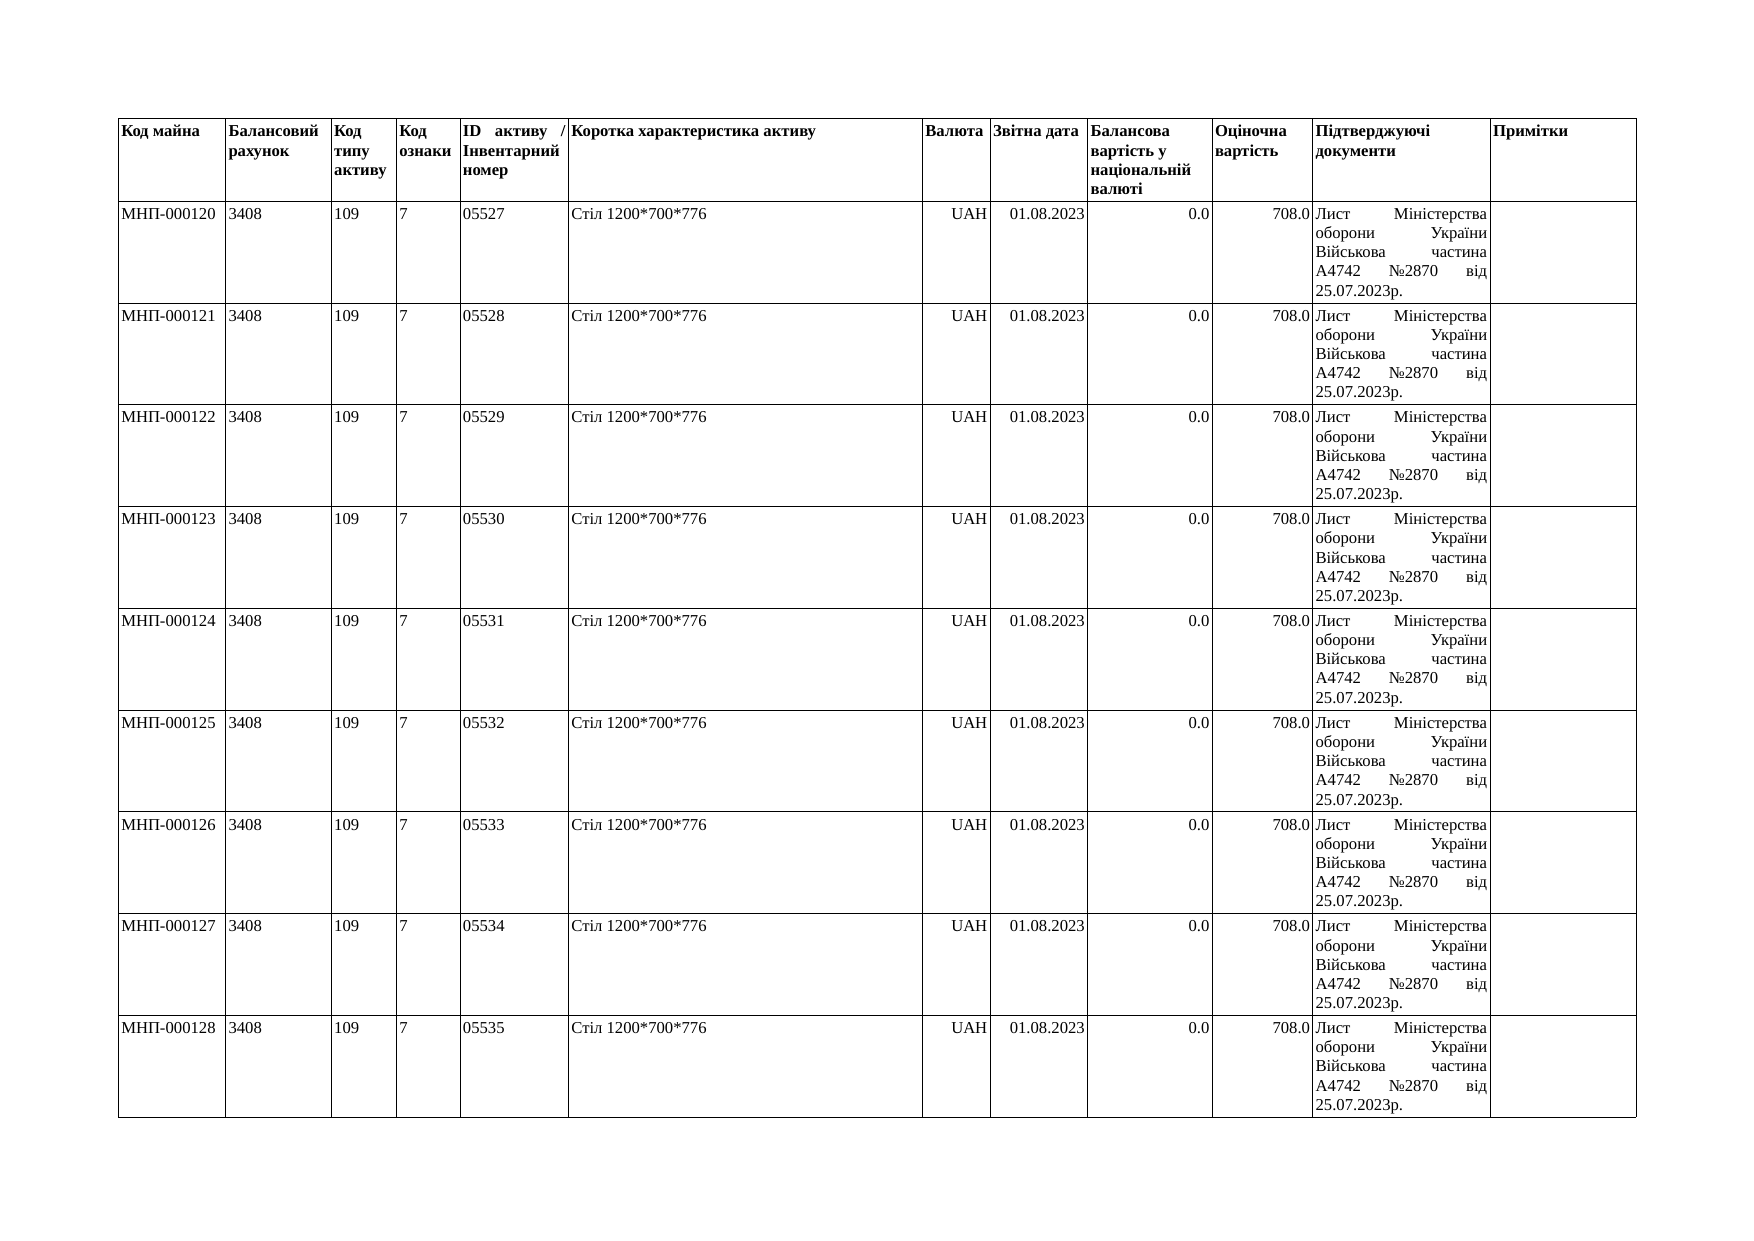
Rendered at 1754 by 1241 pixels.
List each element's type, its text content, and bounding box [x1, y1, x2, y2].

table_cell 05531 [461, 609, 568, 709]
table_cell UAH [923, 711, 990, 811]
table_header Звітна дата [991, 119, 1087, 201]
table_cell 708.0 [1213, 812, 1312, 913]
table_cell 3408 [226, 812, 331, 913]
table_cell [1491, 609, 1636, 709]
table_cell 0.0 [1088, 609, 1212, 709]
table_cell 708.0 [1213, 914, 1312, 1015]
table_cell Стіл 1200*700*776 [569, 304, 922, 404]
table_cell Лист Міністерства оборони України Військова частина А4742 №2870 від 25.07.2023р. [1313, 609, 1490, 709]
table_cell 109 [332, 202, 396, 302]
table_cell 3408 [226, 507, 331, 608]
table_cell [1491, 1016, 1636, 1117]
table_cell 0.0 [1088, 304, 1212, 404]
table_cell Стіл 1200*700*776 [569, 812, 922, 913]
table_cell МНП-000120 [119, 202, 225, 302]
table_cell Лист Міністерства оборони України Військова частина А4742 №2870 від 25.07.2023р. [1313, 1016, 1490, 1117]
table_cell 109 [332, 405, 396, 506]
table_cell 05530 [461, 507, 568, 608]
table_header Код ознаки [397, 119, 460, 201]
table_cell UAH [923, 609, 990, 709]
table_cell 109 [332, 914, 396, 1015]
table_cell 7 [397, 1016, 460, 1117]
table_cell МНП-000124 [119, 609, 225, 709]
table_header Балансовий рахунок [226, 119, 331, 201]
table_cell Лист Міністерства оборони України Військова частина А4742 №2870 від 25.07.2023р. [1313, 711, 1490, 811]
table_cell UAH [923, 304, 990, 404]
table_header Примітки [1491, 119, 1636, 201]
table_cell Стіл 1200*700*776 [569, 1016, 922, 1117]
table_cell 3408 [226, 711, 331, 811]
table_cell [1491, 711, 1636, 811]
table_cell 7 [397, 812, 460, 913]
table_cell [1491, 405, 1636, 506]
table_header Коротка характеристика активу [569, 119, 922, 201]
table_cell 109 [332, 304, 396, 404]
table_cell Стіл 1200*700*776 [569, 711, 922, 811]
table_cell UAH [923, 507, 990, 608]
table_cell 0.0 [1088, 711, 1212, 811]
table_cell 708.0 [1213, 304, 1312, 404]
table_cell Лист Міністерства оборони України Військова частина А4742 №2870 від 25.07.2023р. [1313, 812, 1490, 913]
table_cell Лист Міністерства оборони України Військова частина А4742 №2870 від 25.07.2023р. [1313, 914, 1490, 1015]
table_cell 3408 [226, 304, 331, 404]
table_cell 05527 [461, 202, 568, 302]
table_cell [1491, 914, 1636, 1015]
table_cell 708.0 [1213, 609, 1312, 709]
table_cell Стіл 1200*700*776 [569, 202, 922, 302]
table_cell UAH [923, 1016, 990, 1117]
table_cell 708.0 [1213, 507, 1312, 608]
table_cell Стіл 1200*700*776 [569, 609, 922, 709]
table_cell МНП-000127 [119, 914, 225, 1015]
table_cell 109 [332, 812, 396, 913]
table_cell 3408 [226, 1016, 331, 1117]
table_header Код майна [119, 119, 225, 201]
table_header Оціночна вартість [1213, 119, 1312, 201]
table_cell 708.0 [1213, 202, 1312, 302]
table_cell Лист Міністерства оборони України Військова частина А4742 №2870 від 25.07.2023р. [1313, 304, 1490, 404]
table_cell 0.0 [1088, 914, 1212, 1015]
table_cell Лист Міністерства оборони України Військова частина А4742 №2870 від 25.07.2023р. [1313, 507, 1490, 608]
table_cell 708.0 [1213, 1016, 1312, 1117]
table_cell 7 [397, 914, 460, 1015]
table_cell 3408 [226, 405, 331, 506]
table_cell 109 [332, 1016, 396, 1117]
table_cell [1491, 202, 1636, 302]
table_cell 01.08.2023 [991, 507, 1087, 608]
table_cell 05528 [461, 304, 568, 404]
table_cell 01.08.2023 [991, 609, 1087, 709]
table_cell Стіл 1200*700*776 [569, 507, 922, 608]
table_cell 109 [332, 711, 396, 811]
table_cell 708.0 [1213, 711, 1312, 811]
table_cell 0.0 [1088, 405, 1212, 506]
table_cell 01.08.2023 [991, 202, 1087, 302]
table_cell 0.0 [1088, 507, 1212, 608]
table_cell 05529 [461, 405, 568, 506]
table_cell UAH [923, 405, 990, 506]
table_cell 01.08.2023 [991, 1016, 1087, 1117]
table_cell 05535 [461, 1016, 568, 1117]
table_header Балансова вартість у національній валюті [1088, 119, 1212, 201]
table_cell 01.08.2023 [991, 405, 1087, 506]
table_cell 708.0 [1213, 405, 1312, 506]
table_cell 7 [397, 202, 460, 302]
table_cell Стіл 1200*700*776 [569, 914, 922, 1015]
table_cell 7 [397, 507, 460, 608]
table_cell 0.0 [1088, 1016, 1212, 1117]
table_cell 7 [397, 711, 460, 811]
table_cell [1491, 812, 1636, 913]
table_cell МНП-000121 [119, 304, 225, 404]
table_cell МНП-000126 [119, 812, 225, 913]
table_cell 05533 [461, 812, 568, 913]
table_cell UAH [923, 202, 990, 302]
table_cell 01.08.2023 [991, 711, 1087, 811]
table_cell 3408 [226, 914, 331, 1015]
table_cell 0.0 [1088, 812, 1212, 913]
table_header Валюта [923, 119, 990, 201]
table_cell 05534 [461, 914, 568, 1015]
table_cell [1491, 507, 1636, 608]
table_header Підтверджуючі документи [1313, 119, 1490, 201]
table_cell 7 [397, 405, 460, 506]
table_cell 01.08.2023 [991, 304, 1087, 404]
table_cell 3408 [226, 202, 331, 302]
table_cell МНП-000122 [119, 405, 225, 506]
table_cell 3408 [226, 609, 331, 709]
table_cell МНП-000128 [119, 1016, 225, 1117]
table_cell 7 [397, 304, 460, 404]
table_cell UAH [923, 812, 990, 913]
table_cell Лист Міністерства оборони України Військова частина А4742 №2870 від 25.07.2023р. [1313, 405, 1490, 506]
table_cell 01.08.2023 [991, 812, 1087, 913]
table_cell 7 [397, 609, 460, 709]
table_cell 01.08.2023 [991, 914, 1087, 1015]
table_cell 109 [332, 507, 396, 608]
table_cell 0.0 [1088, 202, 1212, 302]
table_cell Лист Міністерства оборони України Військова частина А4742 №2870 від 25.07.2023р. [1313, 202, 1490, 302]
table_cell МНП-000123 [119, 507, 225, 608]
table_header Код типу активу [332, 119, 396, 201]
table_cell [1491, 304, 1636, 404]
table_cell 109 [332, 609, 396, 709]
table_cell 05532 [461, 711, 568, 811]
table_cell МНП-000125 [119, 711, 225, 811]
table_cell Стіл 1200*700*776 [569, 405, 922, 506]
table_cell UAH [923, 914, 990, 1015]
table_header ID активу / Інвентарний номер [461, 119, 568, 201]
